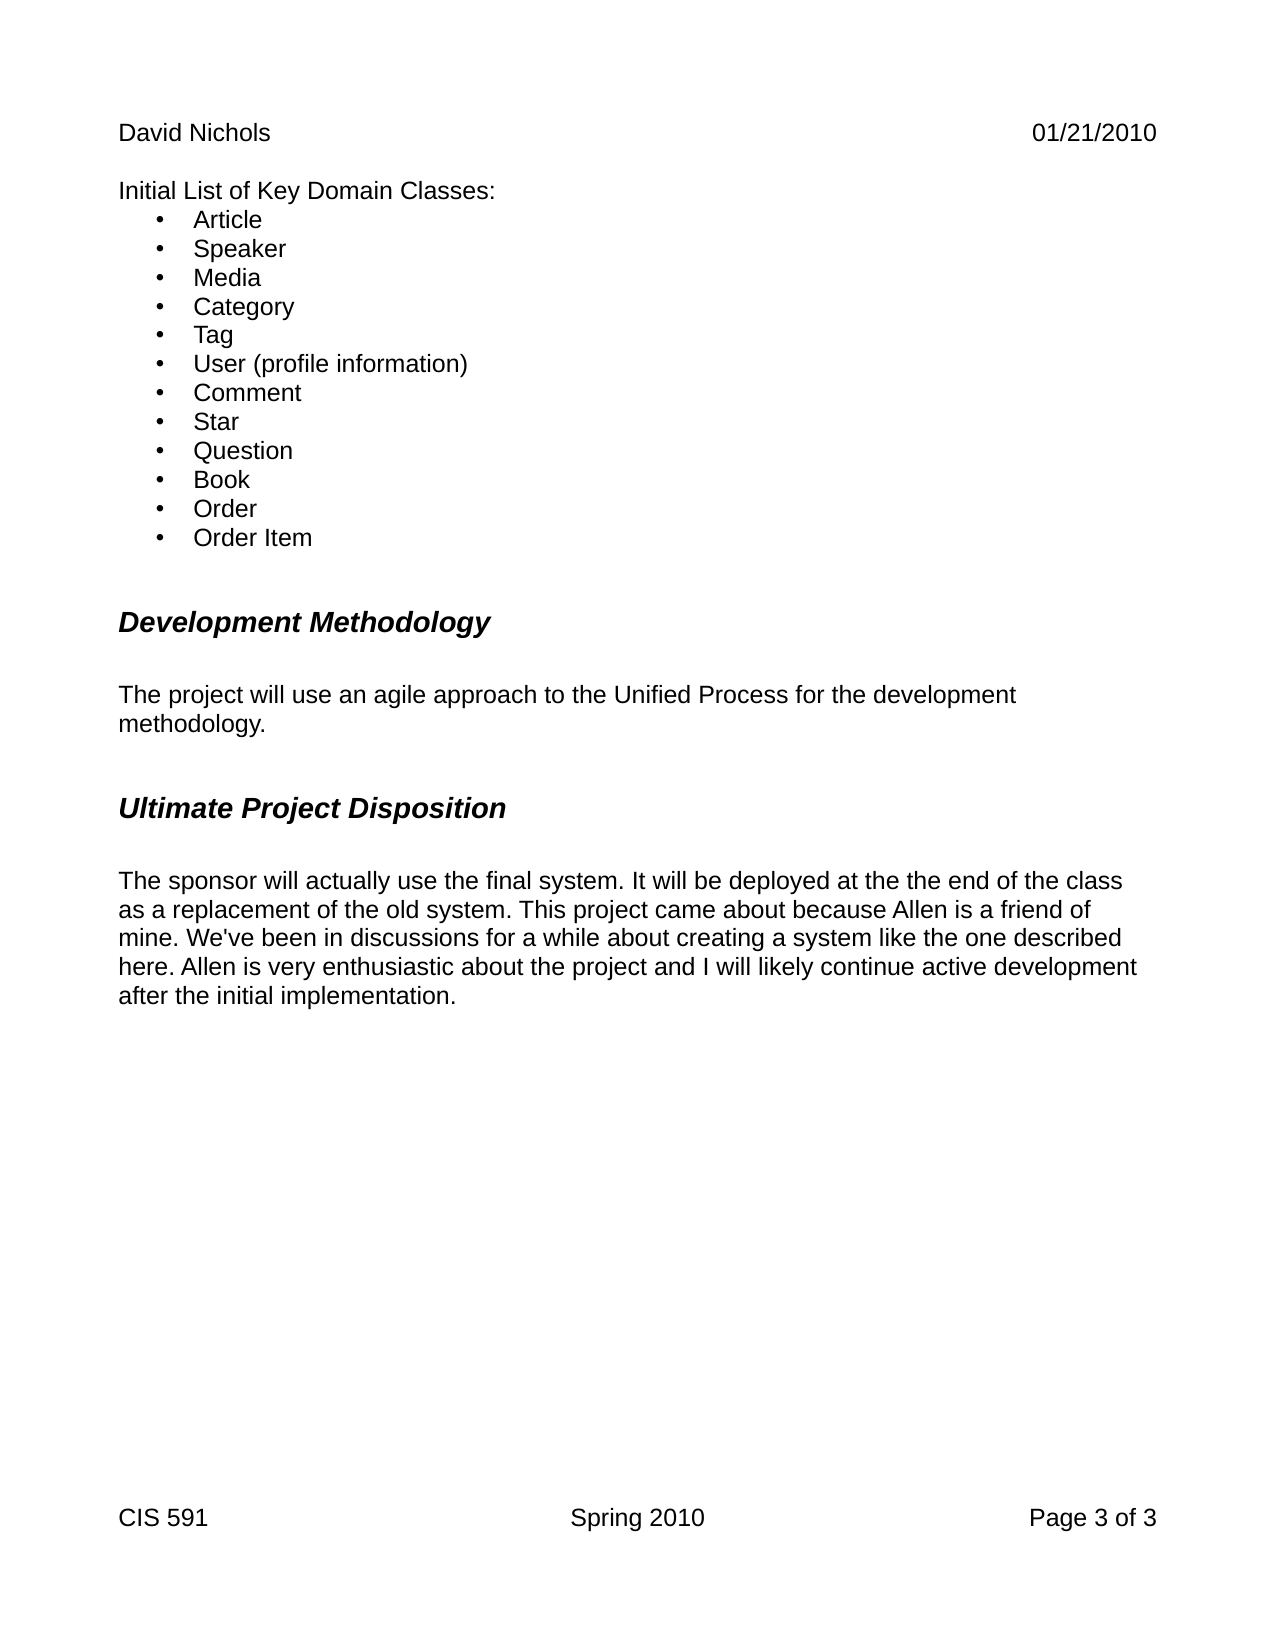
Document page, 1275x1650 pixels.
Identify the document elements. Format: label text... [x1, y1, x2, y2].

list Star [156, 407, 1157, 436]
list Book [156, 465, 1157, 494]
list Media [156, 263, 1157, 292]
list Speaker [156, 234, 1157, 263]
subtitle Ultimate Project Disposition [118, 791, 1157, 825]
list Order [156, 494, 1157, 522]
list User (profile information) [156, 349, 1157, 378]
list Tag [156, 321, 1157, 349]
text The sponsor will actually use the final system. It will be deployed at the the end of the class as a replacement of the old system. This project came about because Allen is a friend of mine. We've been in discussions for a while about creating a system like the one described here. Allen is very enthusiastic about the project and I will likely continue active development after the initial implementation. [118, 866, 1157, 1010]
list Order Item [156, 522, 1157, 551]
list Category [156, 292, 1157, 321]
subtitle Development Methodology [118, 605, 1157, 639]
list Article [156, 205, 1157, 234]
text Initial List of Key Domain Classes: [118, 176, 1157, 205]
text The project will use an agile approach to the Unified Process for the development methodology. [118, 680, 1157, 737]
list Question [156, 436, 1157, 465]
list Comment [156, 378, 1157, 407]
